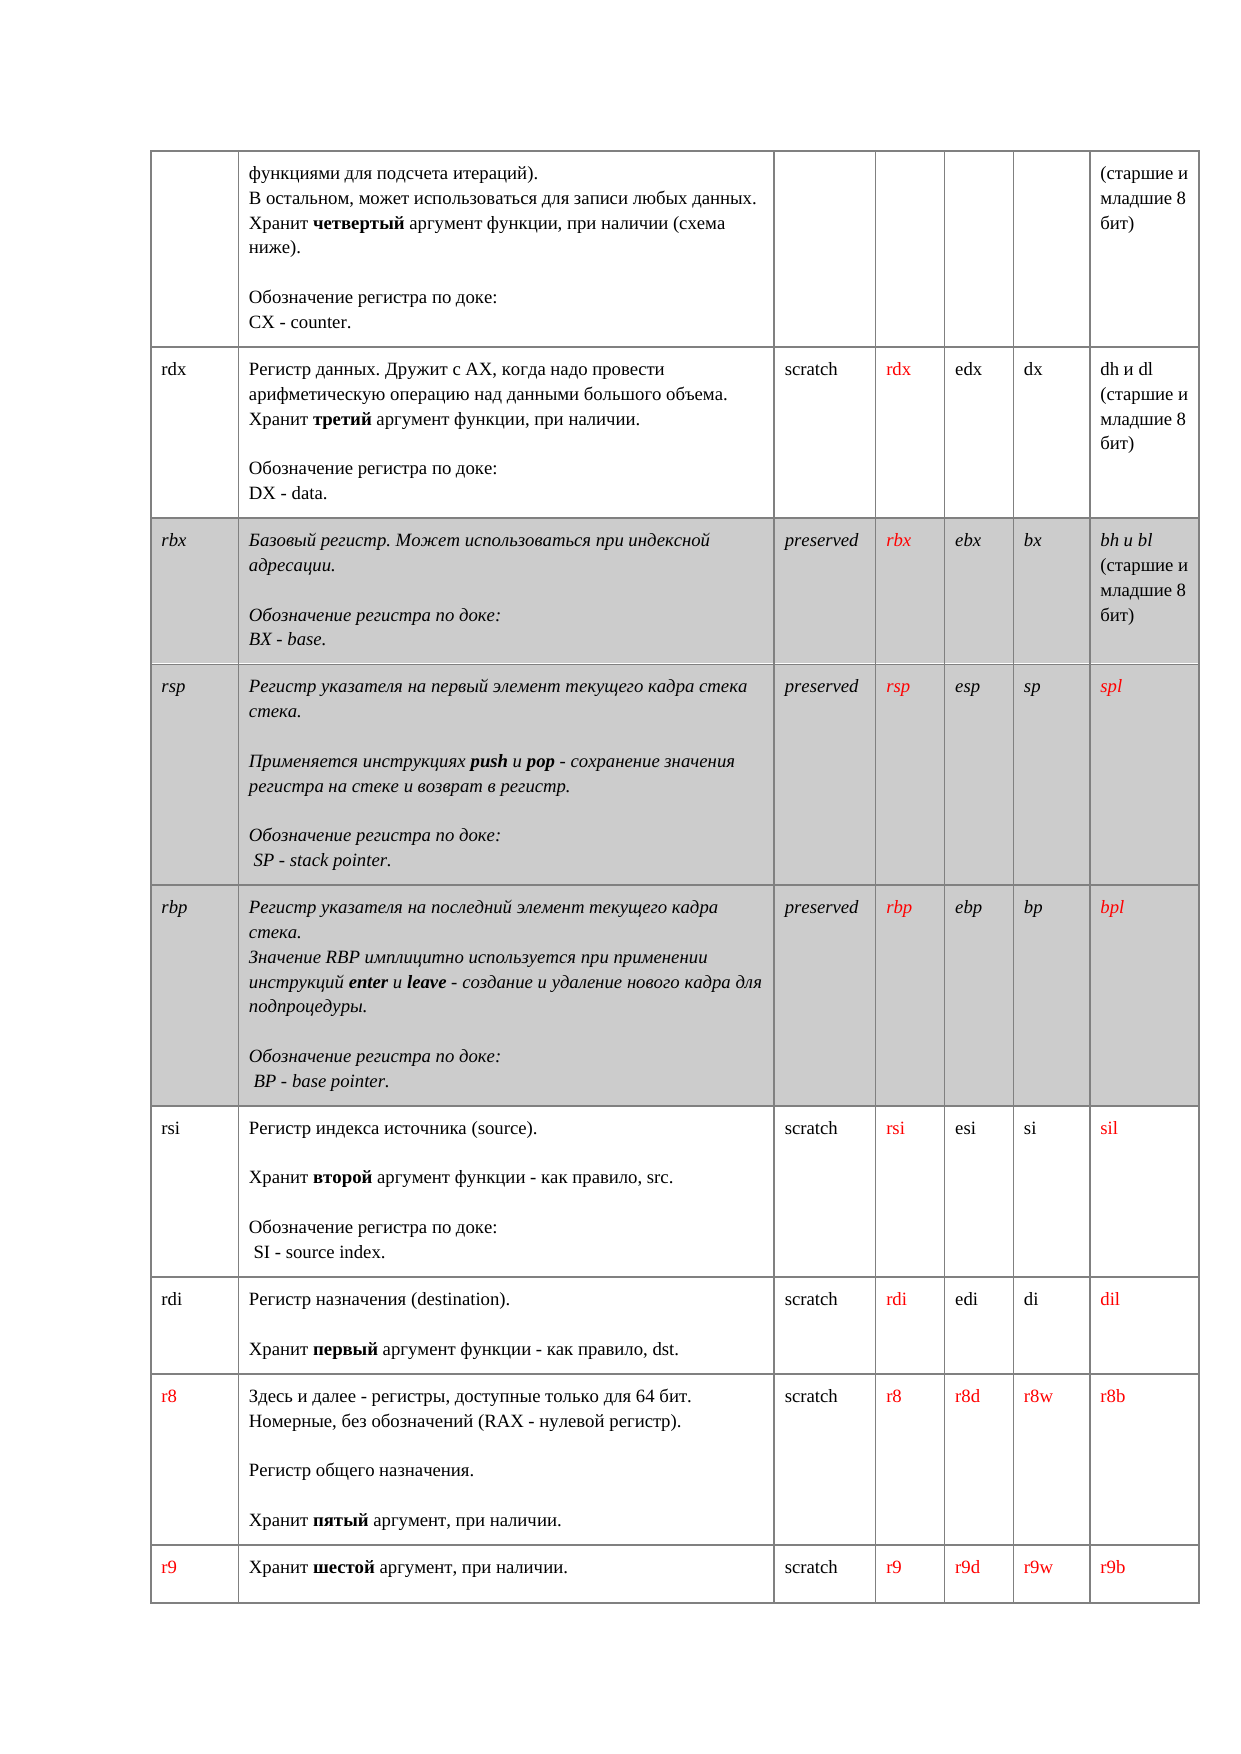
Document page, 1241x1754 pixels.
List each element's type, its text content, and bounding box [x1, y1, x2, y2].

table_cell Регистр данных. Дружит с AX, когда надо провести арифметическую операцию над данными большого объема. Хранит третий аргумент функции, при наличии. Обозначение регистра по доке: DX - data. [239, 348, 773, 517]
table_cell rbp [152, 886, 238, 1105]
table_cell scratch [775, 1278, 875, 1373]
table_cell Регистр назначения (destination). Хранит первый аргумент функции - как правило, dst. [239, 1278, 773, 1373]
table_cell preserved [775, 519, 875, 663]
table_cell di [1014, 1278, 1089, 1373]
table_cell Базовый регистр. Может использоваться при индексной адресации. Обозначение регистра по доке: BX - base. [239, 519, 773, 663]
table_cell r8d [945, 1375, 1013, 1544]
table_cell bpl [1091, 886, 1198, 1105]
table_cell spl [1091, 665, 1198, 884]
table_cell scratch [775, 348, 875, 517]
table_cell preserved [775, 665, 875, 884]
table_cell ebp [945, 886, 1013, 1105]
table_cell r9b [1091, 1546, 1198, 1602]
table_cell si [1014, 1107, 1089, 1276]
table_cell bh и bl (старшие и младшие 8 бит) [1091, 519, 1198, 663]
table_cell preserved [775, 886, 875, 1105]
table_cell rbp [876, 886, 944, 1105]
table_cell rdx [152, 348, 238, 517]
table_cell [945, 152, 1013, 346]
table_cell (старшие и младшие 8 бит) [1091, 152, 1198, 346]
table_cell esp [945, 665, 1013, 884]
table_cell rdi [876, 1278, 944, 1373]
table_cell r9 [152, 1546, 238, 1602]
table_cell bp [1014, 886, 1089, 1105]
table_cell функциями для подсчета итераций). В остальном, может использоваться для записи любых данных. Хранит четвертый аргумент функции, при наличии (схема ниже). Обозначение регистра по доке: CX - counter. [239, 152, 773, 346]
table_cell dx [1014, 348, 1089, 517]
table_cell scratch [775, 1107, 875, 1276]
table_cell esi [945, 1107, 1013, 1276]
table_cell rsp [152, 665, 238, 884]
table_cell sil [1091, 1107, 1198, 1276]
table_cell r8 [876, 1375, 944, 1544]
table_cell rsi [152, 1107, 238, 1276]
table_cell scratch [775, 1546, 875, 1602]
table_cell dh и dl (старшие и младшие 8 бит) [1091, 348, 1198, 517]
table_cell rbx [152, 519, 238, 663]
table_cell [775, 152, 875, 346]
table_cell Здесь и далее - регистры, доступные только для 64 бит. Номерные, без обозначений (RAX - нулевой регистр). Регистр общего назначения. Хранит пятый аргумент, при наличии. [239, 1375, 773, 1544]
table_cell Регистр индекса источника (source). Хранит второй аргумент функции - как правило, src. Обозначение регистра по доке: SI - source index. [239, 1107, 773, 1276]
table_cell rbx [876, 519, 944, 663]
table_cell Регистр указателя на последний элемент текущего кадра стека. Значение RBP имплицитно используется при применении инструкций enter и leave - создание и удаление нового кадра для подпроцедуры. Обозначение регистра по доке: BP - base pointer. [239, 886, 773, 1105]
table_cell rsp [876, 665, 944, 884]
table_cell ebx [945, 519, 1013, 663]
table_cell r9w [1014, 1546, 1089, 1602]
table_cell r9d [945, 1546, 1013, 1602]
table_cell rsi [876, 1107, 944, 1276]
table_cell bx [1014, 519, 1089, 663]
table_cell scratch [775, 1375, 875, 1544]
table_cell [152, 152, 238, 346]
table_cell sp [1014, 665, 1089, 884]
table_cell [1014, 152, 1089, 346]
table_cell dil [1091, 1278, 1198, 1373]
table_cell r9 [876, 1546, 944, 1602]
table_cell rdi [152, 1278, 238, 1373]
table_cell [876, 152, 944, 346]
table_cell edi [945, 1278, 1013, 1373]
table_cell edx [945, 348, 1013, 517]
table_cell Хранит шестой аргумент, при наличии. [239, 1546, 773, 1602]
table_cell r8b [1091, 1375, 1198, 1544]
table_cell r8w [1014, 1375, 1089, 1544]
table_cell r8 [152, 1375, 238, 1544]
table_cell rdx [876, 348, 944, 517]
table_cell Регистр указателя на первый элемент текущего кадра стека стека. Применяется инструкциях push и pop - сохранение значения регистра на стеке и возврат в регистр. Обозначение регистра по доке: SP - stack pointer. [239, 665, 773, 884]
